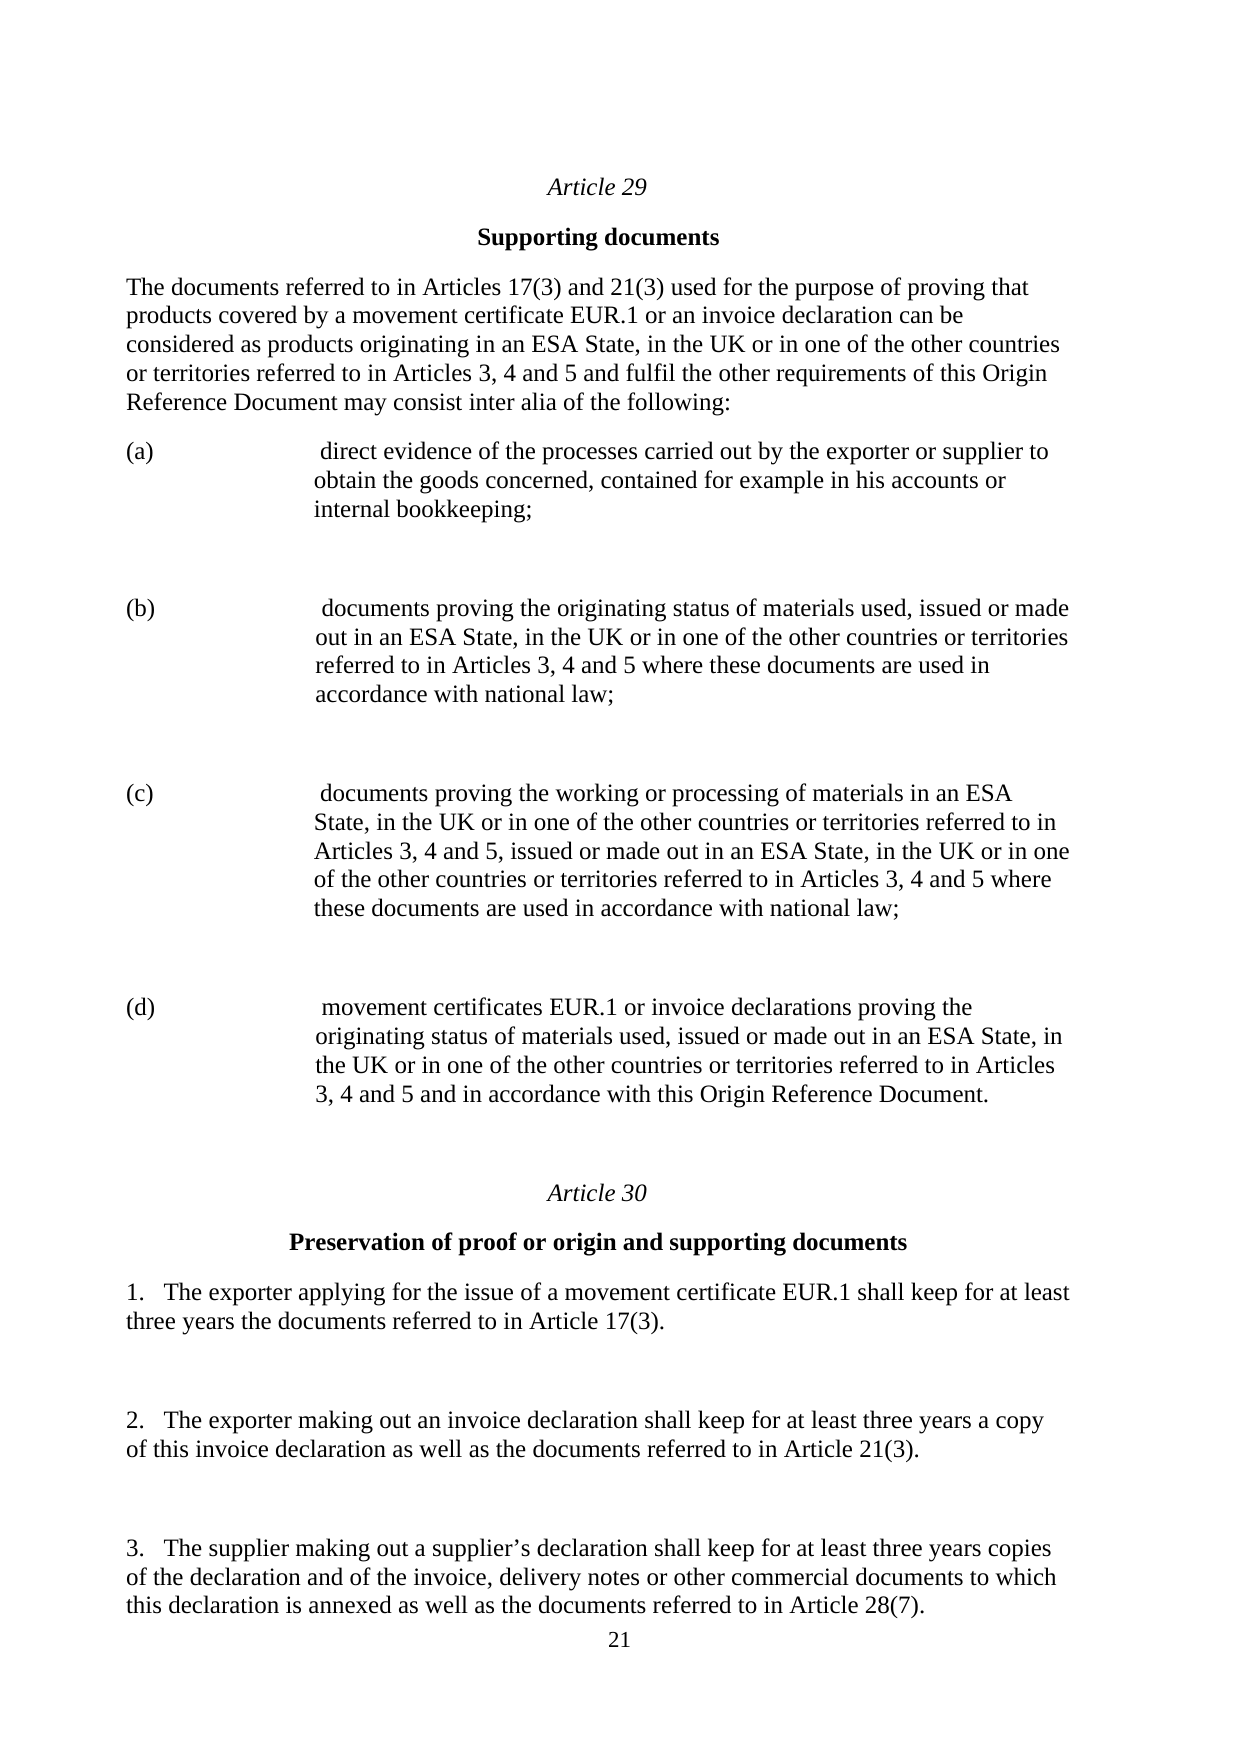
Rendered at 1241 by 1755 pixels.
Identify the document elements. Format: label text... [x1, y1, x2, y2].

text The documents referred to in Articles 17(3) and 21(3) used for the purpose of proving that products covered by a movement certificate EUR.1 or an invoice declaration can be considered as products originating in an ESA State, in the UK or in one of the other countries or territories referred to in Articles 3, 4 and 5 and fulfil the other requirements of this Origin Reference Document may consist inter alia of the following: [126, 272, 1071, 415]
table_header direct evidence of the processes carried out by the exporter or supplier to obtain the goods concerned, contained for example in his accounts or internal bookkeeping; [255, 426, 1172, 582]
text Article 30 [126, 1178, 1071, 1207]
table_header movement certificates EUR.1 or invoice declarations proving the originating status of materials used, issued or made out in an ESA State, in the UK or in one of the other countries or territories referred to in Articles 3, 4 and 5 and in accordance with this Origin Reference Document. [256, 982, 1172, 1167]
text Article 29 [126, 172, 1071, 201]
table_header (a) [67, 426, 255, 582]
text Supporting documents [126, 222, 1071, 251]
text 3. The supplier making out a supplier’s declaration shall keep for at least three years copies of the declaration and of the invoice, delivery notes or other commercial documents to which this declaration is annexed as well as the documents referred to in Article 28(7). [126, 1533, 1071, 1619]
table_header documents proving the originating status of materials used, issued or made out in an ESA State, in the UK or in one of the other countries or territories referred to in Articles 3, 4 and 5 where these documents are used in accordance with national law; [256, 583, 1172, 768]
table_header (c) [67, 768, 255, 982]
text 1. The exporter applying for the issue of a movement certificate EUR.1 shall keep for at least three years the documents referred to in Article 17(3). [126, 1277, 1071, 1334]
text Preservation of proof or origin and supporting documents [126, 1227, 1071, 1256]
table_header (b) [67, 583, 256, 768]
table_header documents proving the working or processing of materials in an ESA State, in the UK or in one of the other countries or territories referred to in Articles 3, 4 and 5, issued or made out in an ESA State, in the UK or in one of the other countries or territories referred to in Articles 3, 4 and 5 where these documents are used in accordance with national law; [255, 768, 1172, 982]
table_header (d) [67, 982, 256, 1167]
text 2. The exporter making out an invoice declaration shall keep for at least three years a copy of this invoice declaration as well as the documents referred to in Article 21(3). [126, 1405, 1071, 1462]
